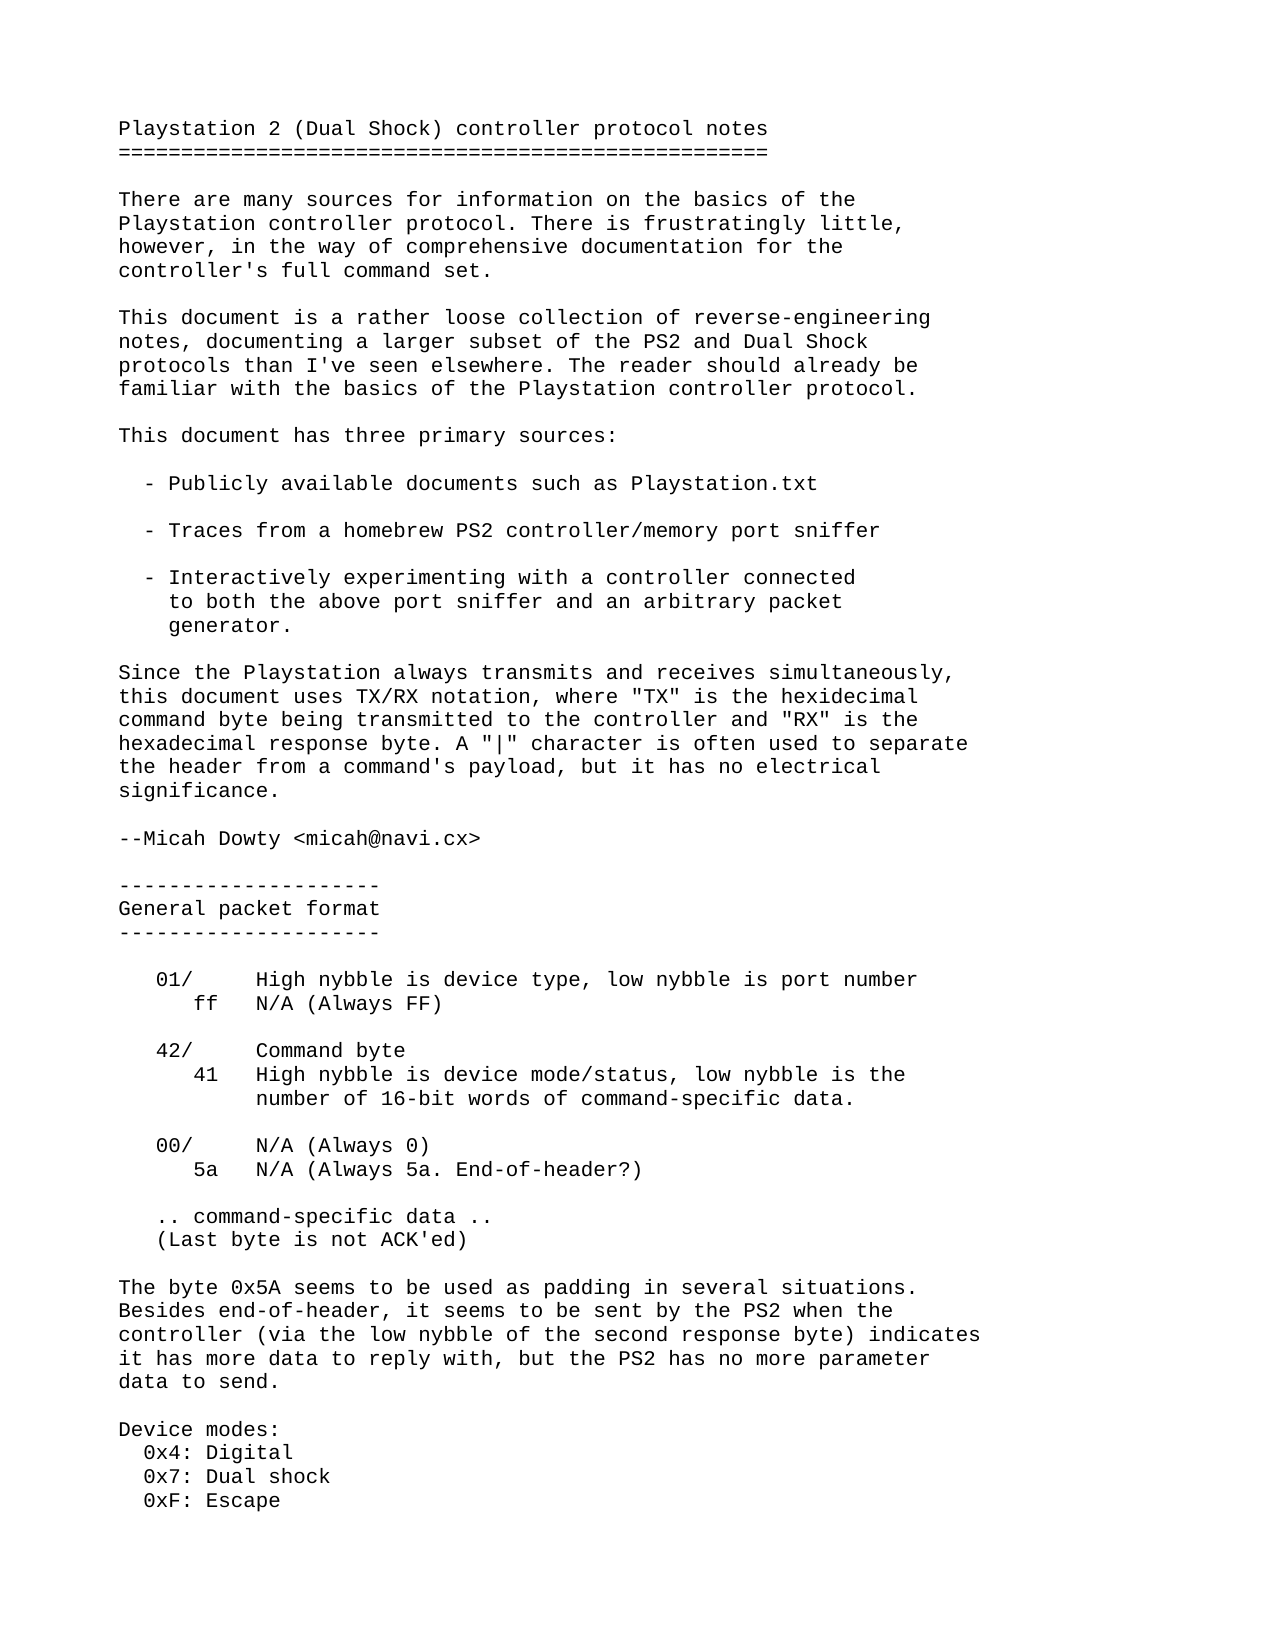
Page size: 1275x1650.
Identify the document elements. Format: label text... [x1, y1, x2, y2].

text Playstation 2 (Dual Shock) controller protocol notes ==================================================== There are many sources for information on the basics of the Playstation controller protocol. There is frustratingly little, however, in the way of comprehensive documentation for the controller's full command set. This document is a rather loose collection of reverse-engineering notes, documenting a larger subset of the PS2 and Dual Shock protocols than I've seen elsewhere. The reader should already be familiar with the basics of the Playstation controller protocol. This document has three primary sources: - Publicly available documents such as Playstation.txt - Traces from a homebrew PS2 controller/memory port sniffer - Interactively experimenting with a controller connected to both the above port sniffer and an arbitrary packet generator. Since the Playstation always transmits and receives simultaneously, this document uses TX/RX notation, where "TX" is the hexidecimal command byte being transmitted to the controller and "RX" is the hexadecimal response byte. A "|" character is often used to separate the header from a command's payload, but it has no electrical significance. --Micah Dowty <micah@navi.cx> --------------------- General packet format --------------------- 01/ High nybble is device type, low nybble is port number ff N/A (Always FF) 42/ Command byte 41 High nybble is device mode/status, low nybble is the number of 16-bit words of command-specific data. 00/ N/A (Always 0) 5a N/A (Always 5a. End-of-header?) .. command-specific data .. (Last byte is not ACK'ed) The byte 0x5A seems to be used as padding in several situations. Besides end-of-header, it seems to be sent by the PS2 when the controller (via the low nybble of the second response byte) indicates it has more data to reply with, but the PS2 has no more parameter data to send. Device modes: 0x4: Digital 0x7: Dual shock 0xF: Escape [118, 118, 1157, 1513]
